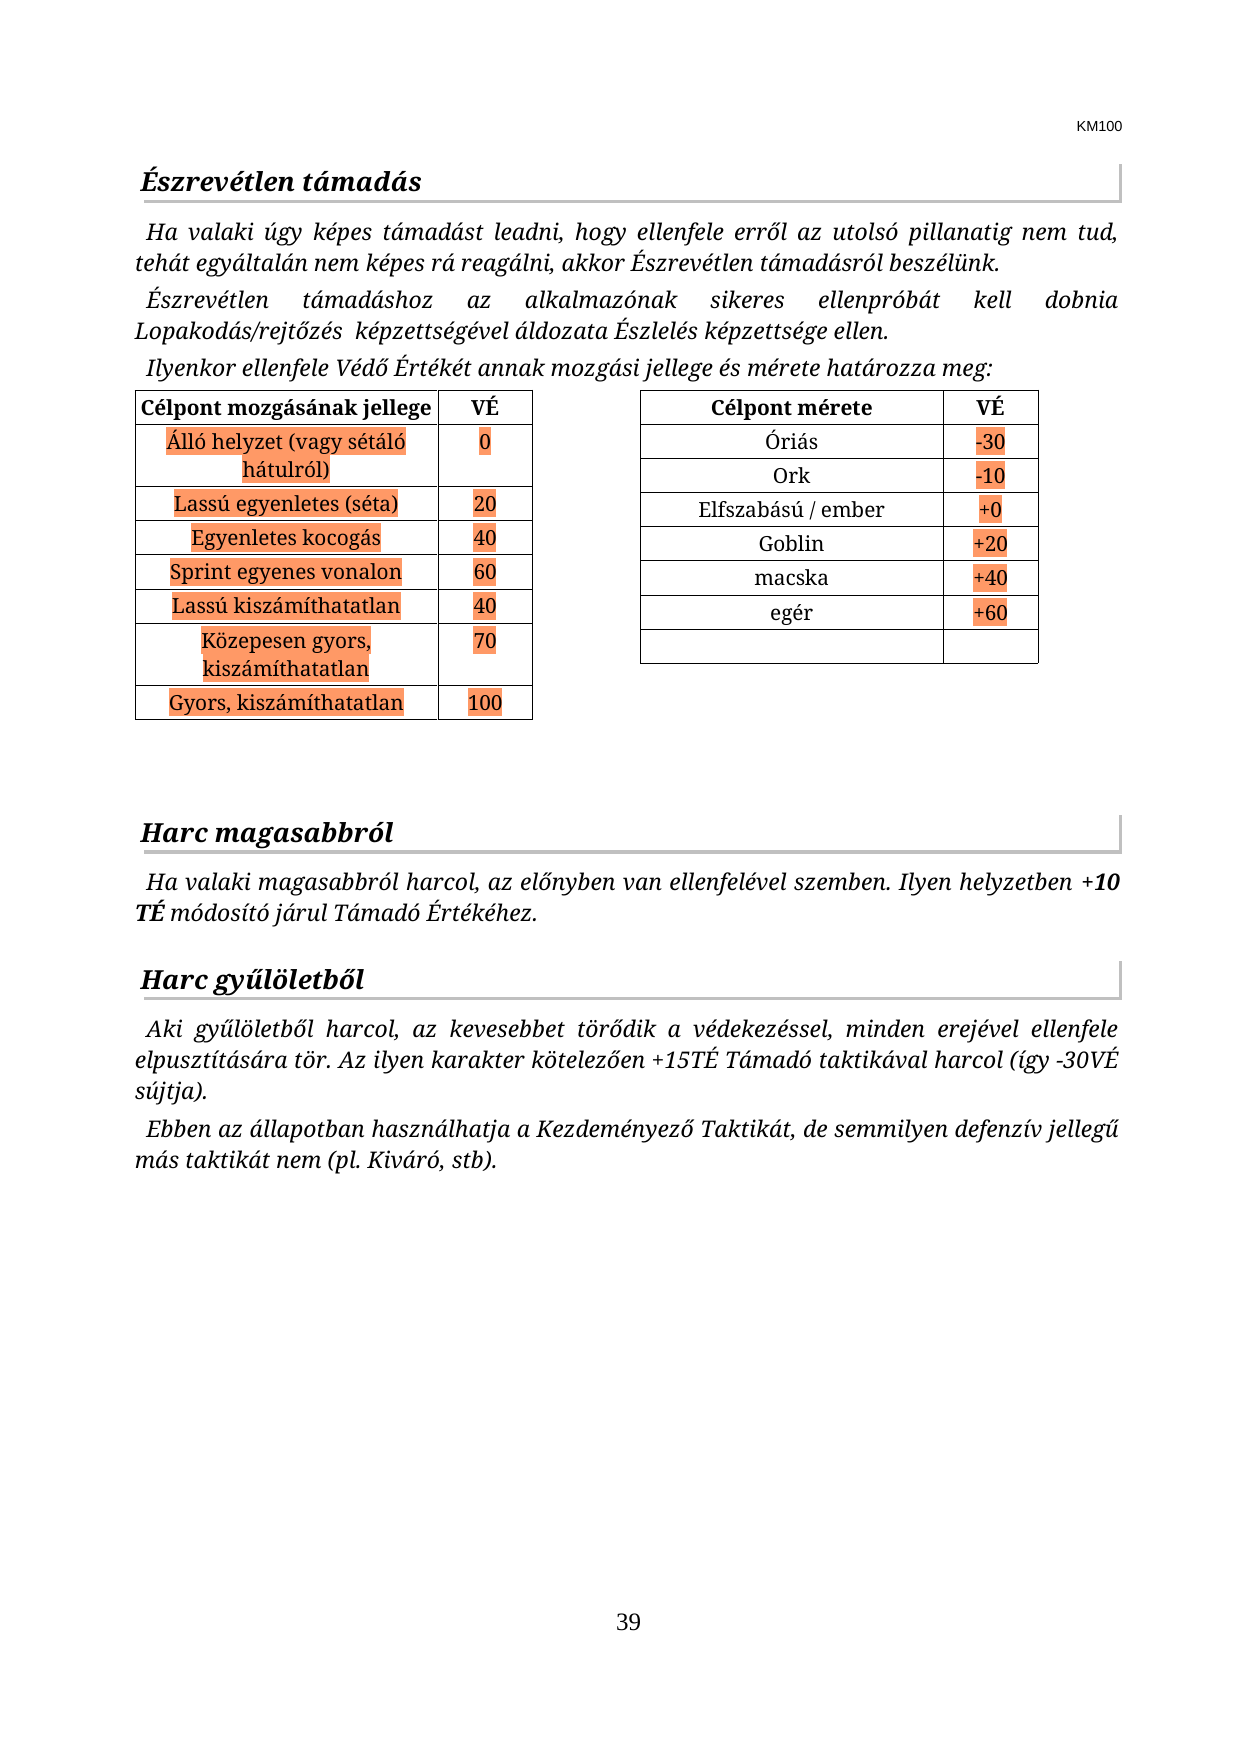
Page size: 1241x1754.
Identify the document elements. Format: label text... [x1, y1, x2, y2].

table_cell +40 [944, 561, 1038, 595]
table_cell Közepesen gyors, kiszámíthatatlan [136, 624, 437, 685]
table_cell Ork [641, 459, 943, 492]
table_cell 0 [439, 425, 532, 486]
table_cell -10 [944, 459, 1038, 492]
table_header Célpont mozgásának jellege [136, 391, 437, 424]
table_cell 40 [439, 521, 532, 554]
text Ha valaki magasabbról harcol, az előnyben van ellenfelével szemben. Ilyen helyzetben +10 TÉ módosító járul Támadó Értékéhez. [134, 866, 1122, 929]
text Észrevétlen támadáshoz az alkalmazónak sikeres ellenpróbát kell dobnia Lopakodás/rejtőzés képzettségével áldozata Észlelés képzettsége ellen. [134, 284, 1122, 346]
table_header VÉ [439, 391, 532, 424]
table_cell [641, 630, 943, 663]
text Ilyenkor ellenfele Védő Értékét annak mozgási jellege és mérete határozza meg: [134, 352, 1122, 384]
table_cell -30 [944, 425, 1038, 458]
table_cell Óriás [641, 425, 943, 458]
table_cell 60 [439, 555, 532, 589]
table_cell egér [641, 596, 943, 629]
table_cell 100 [439, 686, 532, 719]
subtitle Harc gyűlöletből [140, 961, 1118, 997]
table_cell 70 [439, 624, 532, 685]
table_cell +60 [944, 596, 1038, 629]
table_cell Lassú kiszámíthatatlan [136, 590, 437, 623]
table_cell +20 [944, 527, 1038, 560]
table_cell Elfszabású / ember [641, 493, 943, 526]
table_cell 40 [439, 590, 532, 623]
table_cell Gyors, kiszámíthatatlan [136, 686, 437, 719]
table_header VÉ [944, 391, 1038, 424]
table_cell [944, 630, 1038, 663]
table_cell Álló helyzet (vagy sétáló hátulról) [136, 425, 437, 486]
text Ha valaki úgy képes támadást leadni, hogy ellenfele erről az utolsó pillanatig nem tud, tehát egyáltalán nem képes rá reagálni, akkor Észrevétlen támadásról beszélünk. [134, 216, 1122, 278]
table_cell 20 [439, 487, 532, 520]
table_cell macska [641, 561, 943, 595]
table_cell Sprint egyenes vonalon [136, 555, 437, 589]
table_cell Lassú egyenletes (séta) [136, 487, 437, 520]
text Ebben az állapotban használhatja a Kezdeményező Taktikát, de semmilyen defenzív jellegű más taktikát nem (pl. Kiváró, stb). [134, 1112, 1122, 1175]
text Aki gyűlöletből harcol, az kevesebbet törődik a védekezéssel, minden erejével ellenfele elpusztítására tör. Az ilyen karakter kötelezően +15TÉ Támadó taktikával harcol (így -30VÉ sújtja). [134, 1013, 1122, 1107]
table_cell Egyenletes kocogás [136, 521, 437, 554]
subtitle Harc magasabbról [140, 814, 1118, 850]
subtitle Észrevétlen támadás [140, 164, 1118, 199]
table_cell Goblin [641, 527, 943, 560]
table_cell +0 [944, 493, 1038, 526]
table_header Célpont mérete [641, 391, 943, 424]
